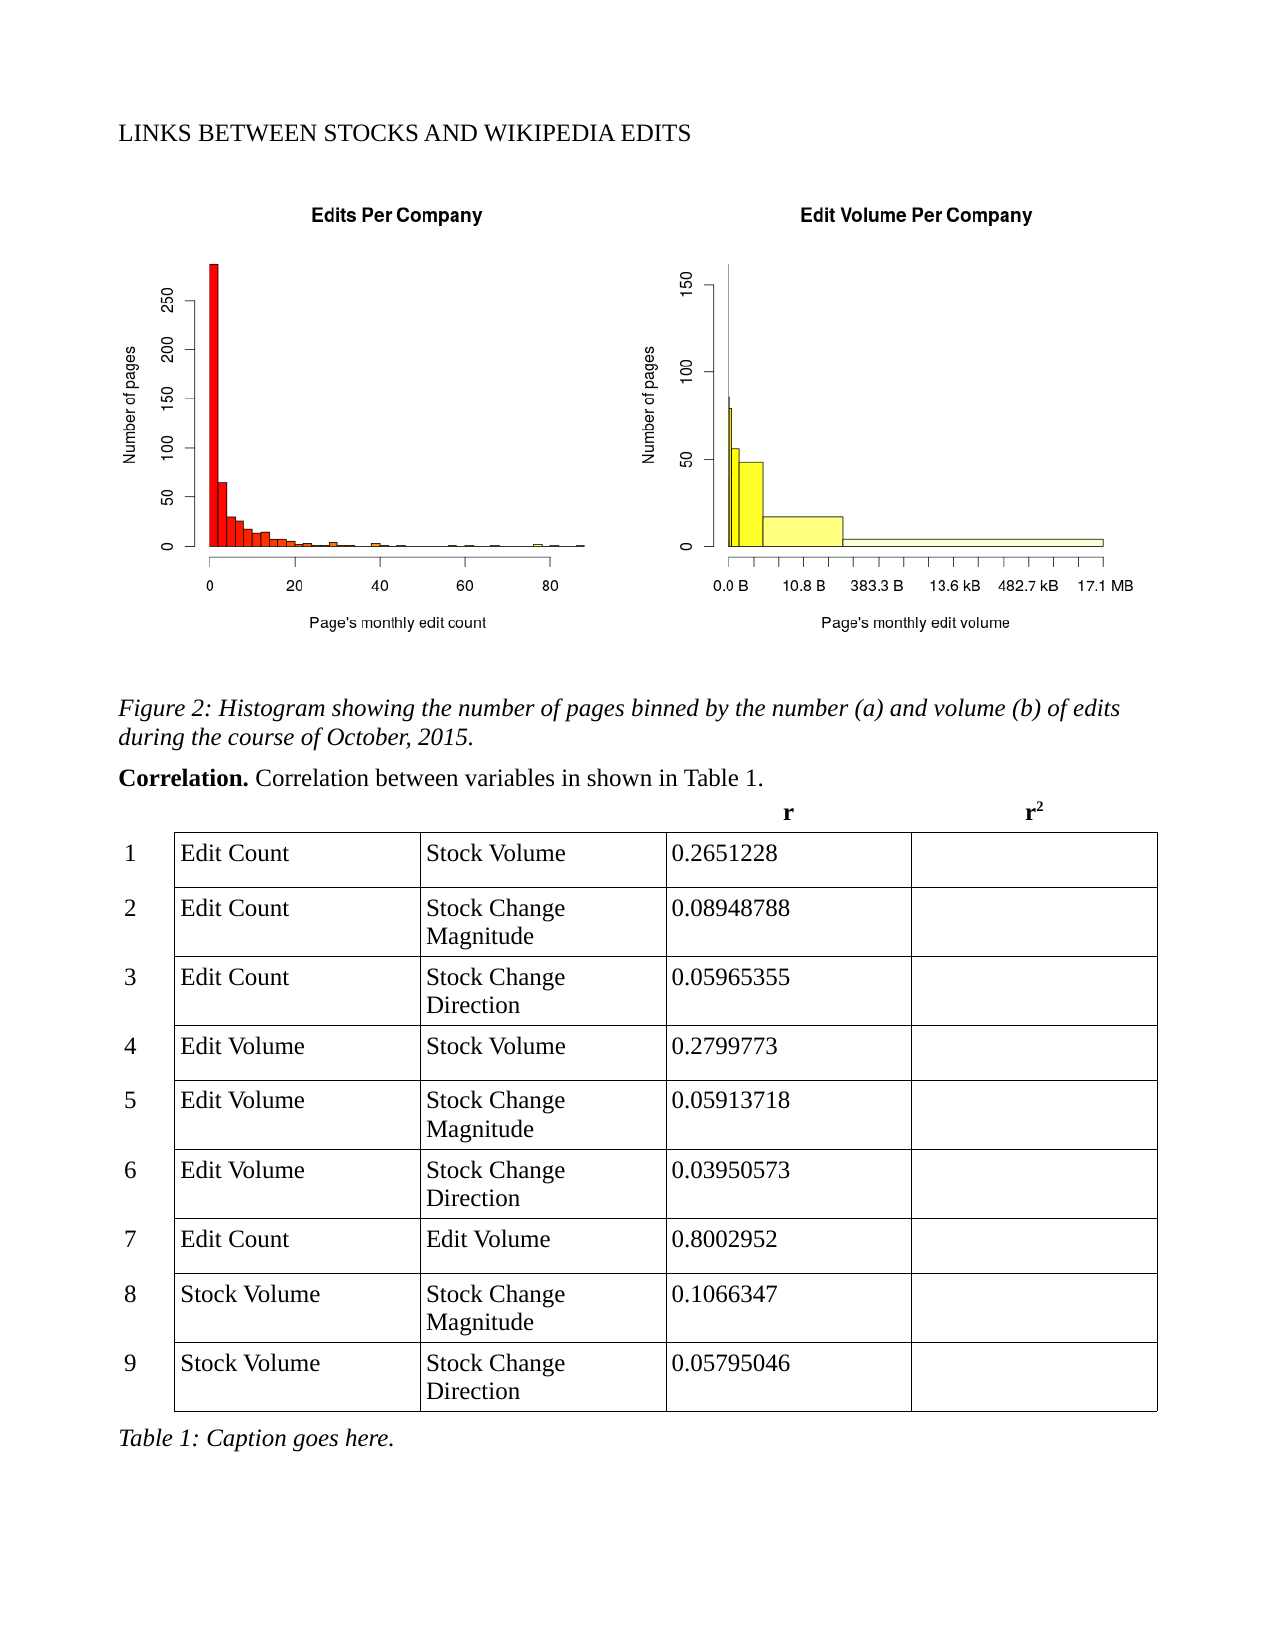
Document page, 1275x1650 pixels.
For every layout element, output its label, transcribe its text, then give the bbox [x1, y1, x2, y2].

table_cell 4 [118, 1025, 174, 1080]
table_cell 2 [118, 887, 174, 956]
table_cell 9 [118, 1342, 174, 1411]
table_cell Edit Count [175, 888, 420, 956]
table_cell 0.2651228 [667, 833, 911, 887]
table_cell [912, 888, 1157, 956]
table_header [420, 792, 666, 832]
table_cell 0.05913718 [667, 1081, 911, 1149]
text Figure 2: Histogram showing the number of pages binned by the number (a) and volume (b) of edits during the course of October, 2015. [118, 693, 1157, 750]
table_header [638, 652, 1157, 680]
table_cell Stock Volume [175, 1343, 420, 1411]
table_cell Edit Volume [175, 1026, 420, 1080]
table_header [118, 792, 174, 832]
table_cell 0.1066347 [667, 1274, 911, 1342]
table_cell Edit Volume [421, 1219, 666, 1273]
table_header r2 [911, 792, 1157, 832]
table_cell Stock Change Magnitude [421, 888, 666, 956]
table_cell Edit Count [175, 833, 420, 887]
table_cell 1 [118, 832, 174, 887]
text Correlation. Correlation between variables in shown in Table 1. [118, 763, 1157, 792]
table_cell [912, 1343, 1157, 1411]
table_cell 0.05795046 [667, 1343, 911, 1411]
table_cell [912, 1219, 1157, 1273]
table_cell 5 [118, 1080, 174, 1149]
table_cell 8 [118, 1273, 174, 1342]
text Table 1: Caption goes here. [118, 1423, 1157, 1452]
table_cell 3 [118, 956, 174, 1025]
table_cell [912, 833, 1157, 887]
table_cell Edit Count [175, 957, 420, 1025]
table_cell [912, 957, 1157, 1025]
table_cell 0.08948788 [667, 888, 911, 956]
table_cell Stock Change Direction [421, 957, 666, 1025]
table_header r [666, 792, 911, 832]
table_cell [912, 1150, 1157, 1218]
table_cell Stock Volume [175, 1274, 420, 1342]
table_cell 0.2799773 [667, 1026, 911, 1080]
table_cell Edit Count [175, 1219, 420, 1273]
table_cell 6 [118, 1149, 174, 1218]
table_cell Stock Change Direction [421, 1343, 666, 1411]
table_header [174, 792, 420, 832]
table_cell Stock Change Magnitude [421, 1081, 666, 1149]
table_cell Edit Volume [175, 1150, 420, 1218]
table_cell [912, 1081, 1157, 1149]
table_cell [912, 1274, 1157, 1342]
table_cell 0.05965355 [667, 957, 911, 1025]
table_cell Stock Volume [421, 1026, 666, 1080]
table_cell Stock Change Direction [421, 1150, 666, 1218]
picture [118, 176, 1157, 652]
table_cell 7 [118, 1218, 174, 1273]
table_cell Edit Volume [175, 1081, 420, 1149]
table_cell 0.8002952 [667, 1219, 911, 1273]
table_cell Stock Change Magnitude [421, 1274, 666, 1342]
table_cell 0.03950573 [667, 1150, 911, 1218]
table_header [118, 652, 637, 680]
table_cell [912, 1026, 1157, 1080]
table_cell Stock Volume [421, 833, 666, 887]
